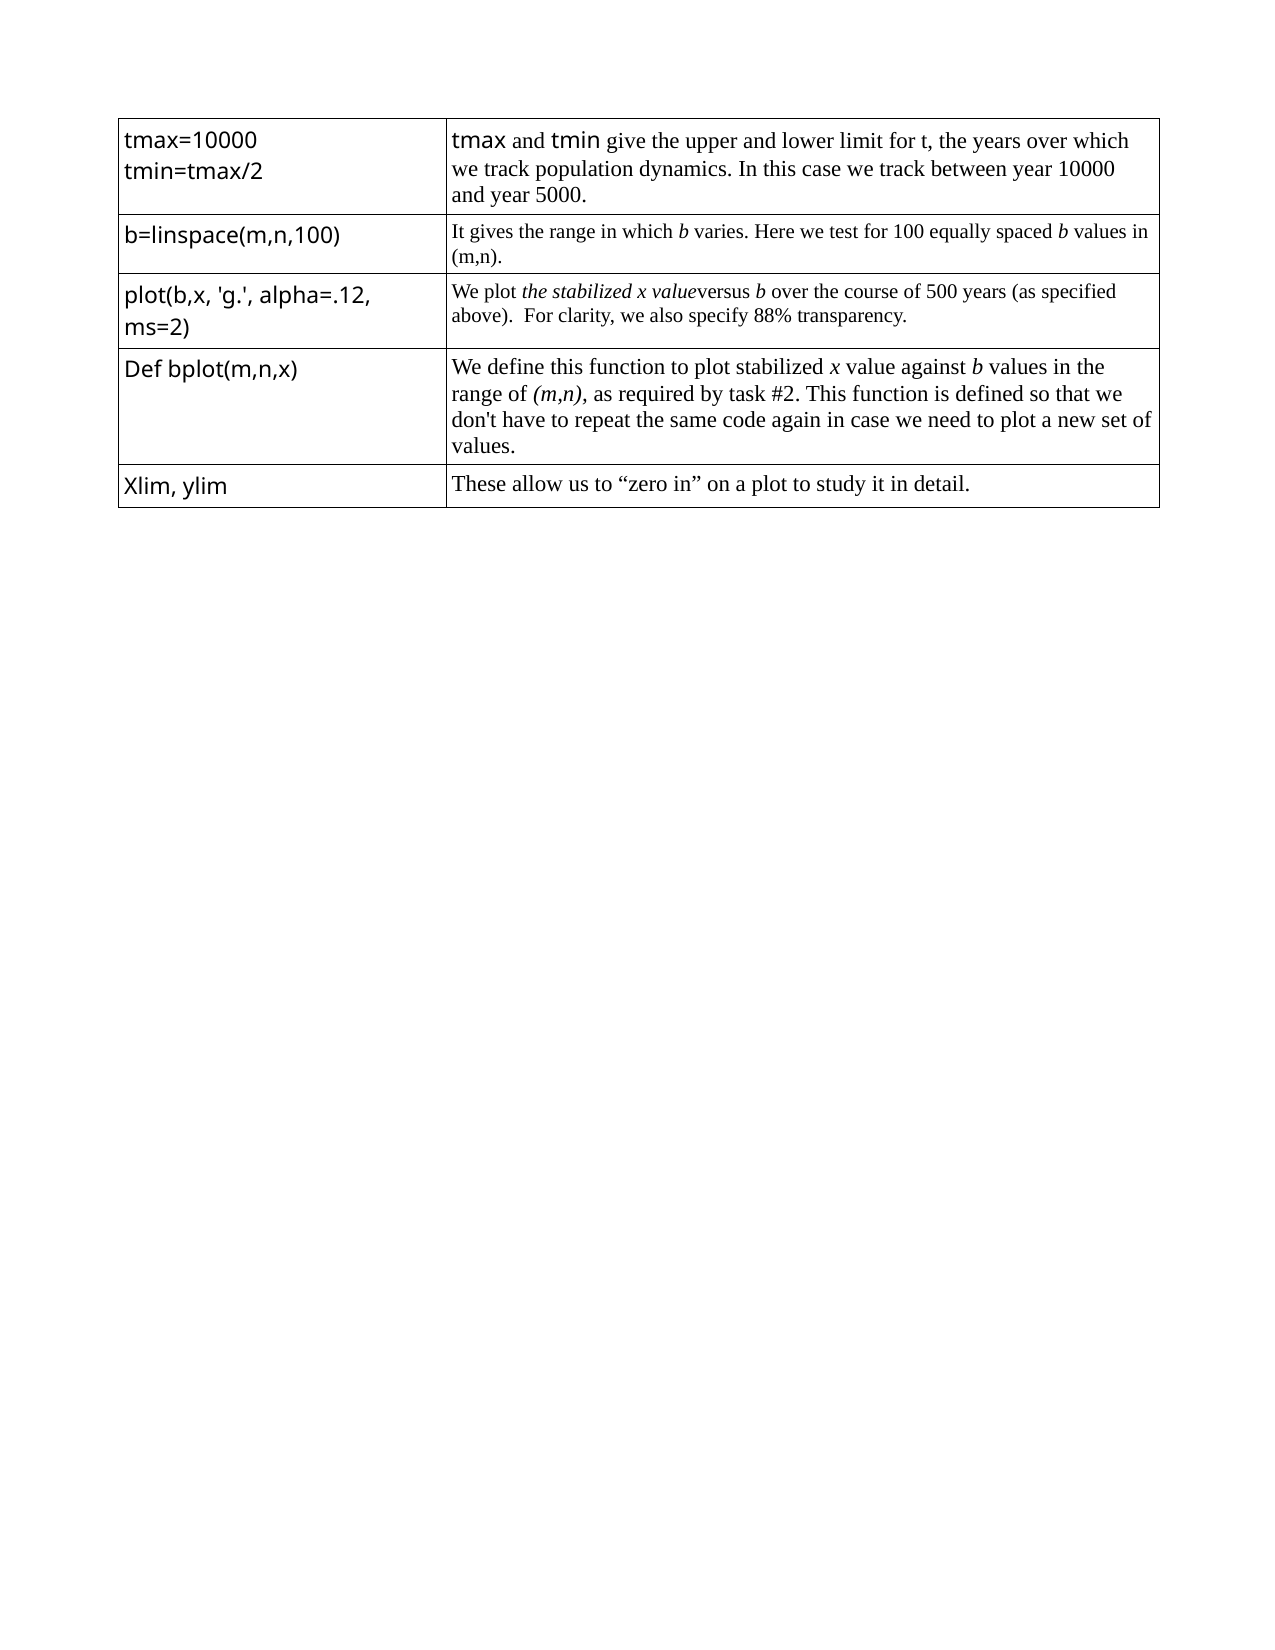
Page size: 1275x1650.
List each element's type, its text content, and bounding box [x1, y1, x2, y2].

table_cell tmax and tmin give the upper and lower limit for t, the years over which we track population dynamics. In this case we track between year 10000 and year 5000. [447, 119, 1159, 214]
table_cell It gives the range in which b varies. Here we test for 100 equally spaced b values in (m,n). [447, 215, 1159, 273]
table_cell These allow us to “zero in” on a plot to study it in detail. [447, 465, 1159, 507]
table_cell Xlim, ylim [119, 465, 446, 507]
table_cell b=linspace(m,n,100) [119, 215, 446, 273]
table_cell tmax=10000 tmin=tmax/2 [119, 119, 446, 214]
table_cell We plot the stabilized x valueversus b over the course of 500 years (as specified above). For clarity, we also specify 88% transparency. [447, 274, 1159, 347]
table_cell Def bplot(m,n,x) [119, 349, 446, 464]
table_cell We define this function to plot stabilized x value against b values in the range of (m,n), as required by task #2. This function is defined so that we don't have to repeat the same code again in case we need to plot a new set of values. [447, 349, 1159, 464]
table_cell plot(b,x, 'g.', alpha=.12, ms=2) [119, 274, 446, 347]
